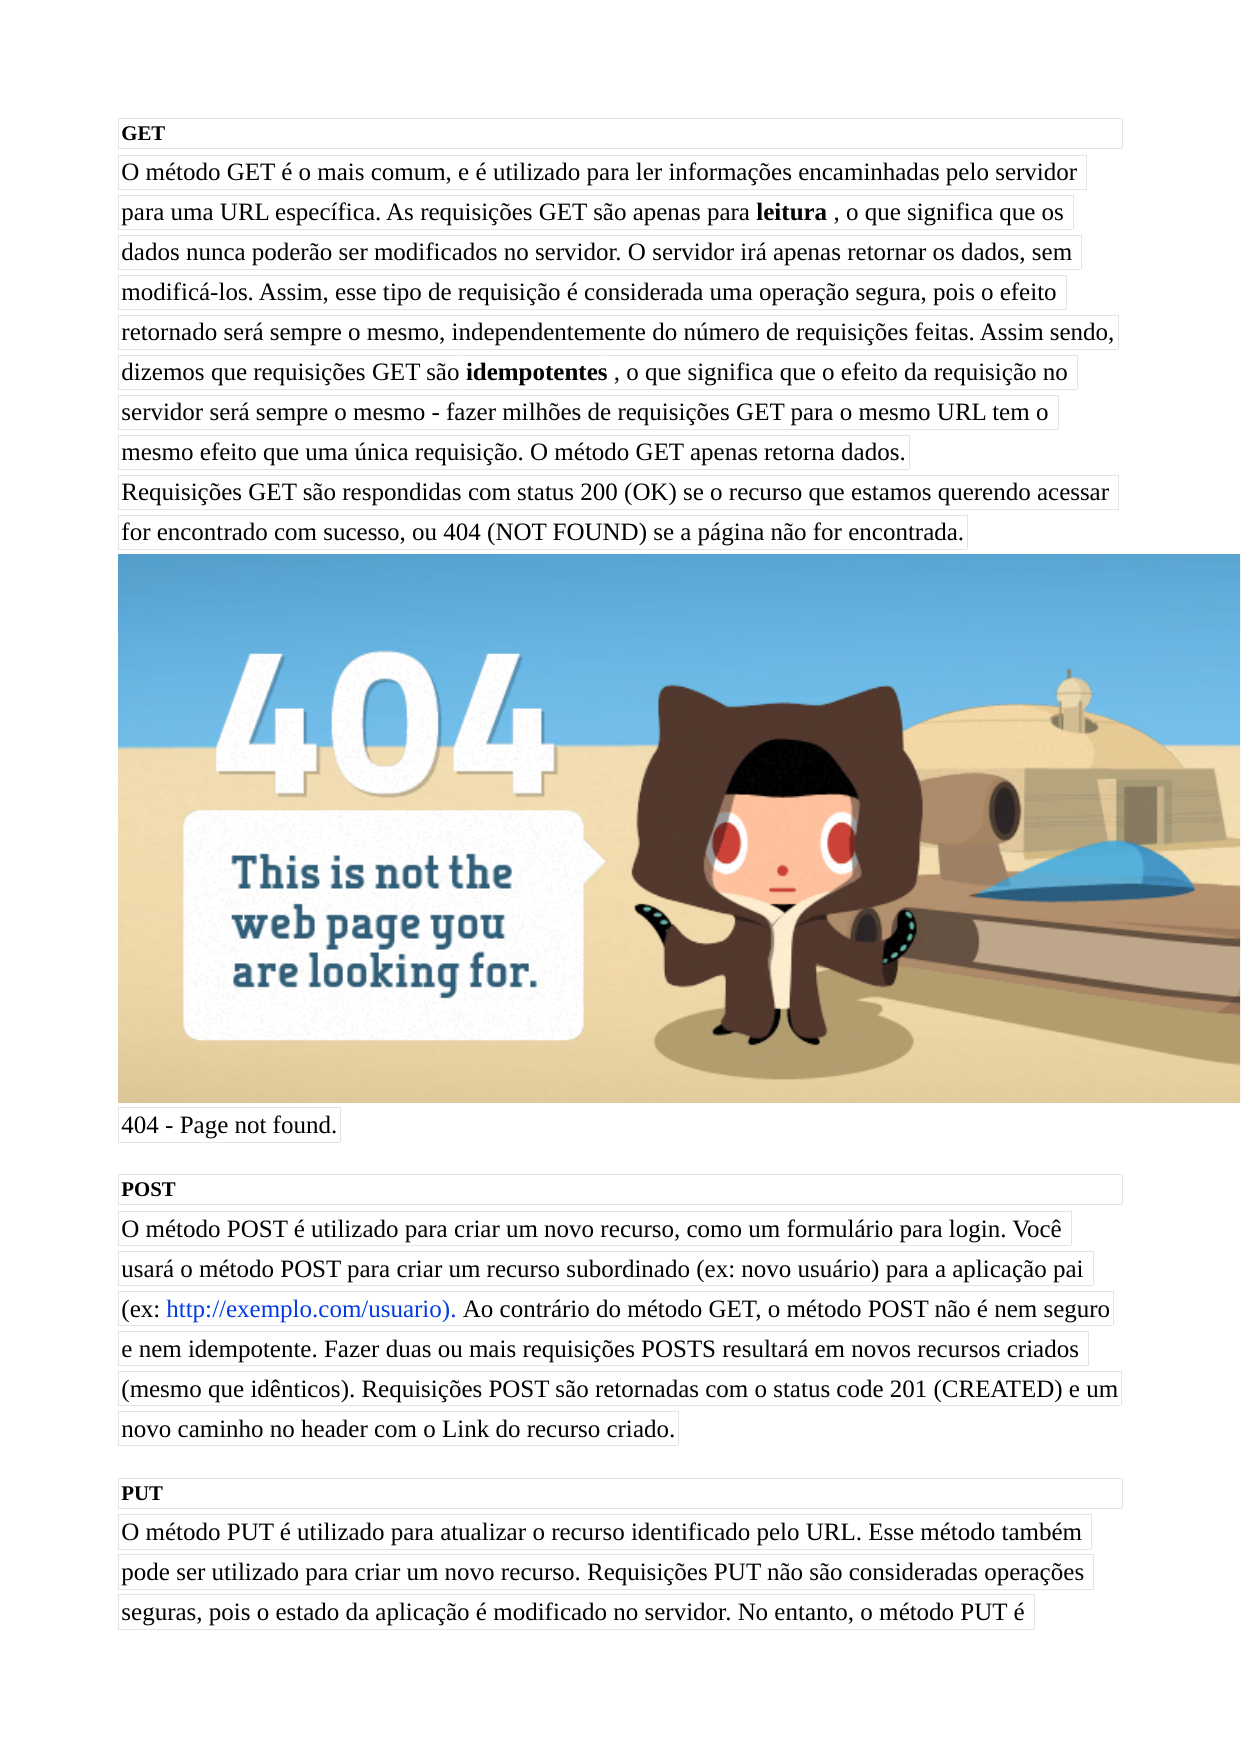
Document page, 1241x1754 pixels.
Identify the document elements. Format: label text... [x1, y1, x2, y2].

text 404 - Page not found. [119, 1108, 340, 1142]
subtitle PUT [119, 1479, 1122, 1508]
text Requisições GET são respondidas com status 200 (OK) se o recurso que estamos querendo acessar for encontrado com sucesso, ou 404 (NOT FOUND) se a página não for encontrada. [118, 474, 1122, 549]
text (mesmo que idênticos). Requisições POST são retornadas com o status code 201 (CREATED) e um [119, 1372, 1121, 1405]
subtitle POST [119, 1175, 1122, 1204]
text O método POST é utilizado para criar um novo recurso, como um formulário para login. Você usará o método POST para criar um recurso subordinado (ex: novo usuário) para a aplicação pai (ex: http://exemplo.com/usuario). Ao contrário do método GET, o método POST não é nem seguro e nem idempotente. Fazer duas ou mais requisições POSTS resultará em novos recursos criados [118, 1211, 1122, 1371]
text O método GET é o mais comum, e é utilizado para ler informações encaminhadas pelo servidor para uma URL específica. As requisições GET são apenas para leitura , o que significa que os dados nunca poderão ser modificados no servidor. O servidor irá apenas retornar os dados, sem modificá-los. Assim, esse tipo de requisição é considerada uma operação segura, pois o efeito retornado será sempre o mesmo, independentemente do número de requisições feitas. Assim sendo, dizemos que requisições GET são idempotentes , o que significa que o efeito da requisição no servidor será sempre o mesmo - fazer milhões de requisições GET para o mesmo URL tem o mesmo efeito que uma única requisição. O método GET apenas retorna dados. [118, 154, 1122, 469]
picture [118, 554, 1241, 1103]
text [341, 1107, 1122, 1142]
text O método PUT é utilizado para atualizar o recurso identificado pelo URL. Esse método também pode ser utilizado para criar um novo recurso. Requisições PUT não são consideradas operações seguras, pois o estado da aplicação é modificado no servidor. No entanto, o método PUT é [118, 1514, 1122, 1629]
subtitle GET [119, 119, 1122, 148]
text novo caminho no header com o Link do recurso criado. [118, 1406, 1122, 1445]
